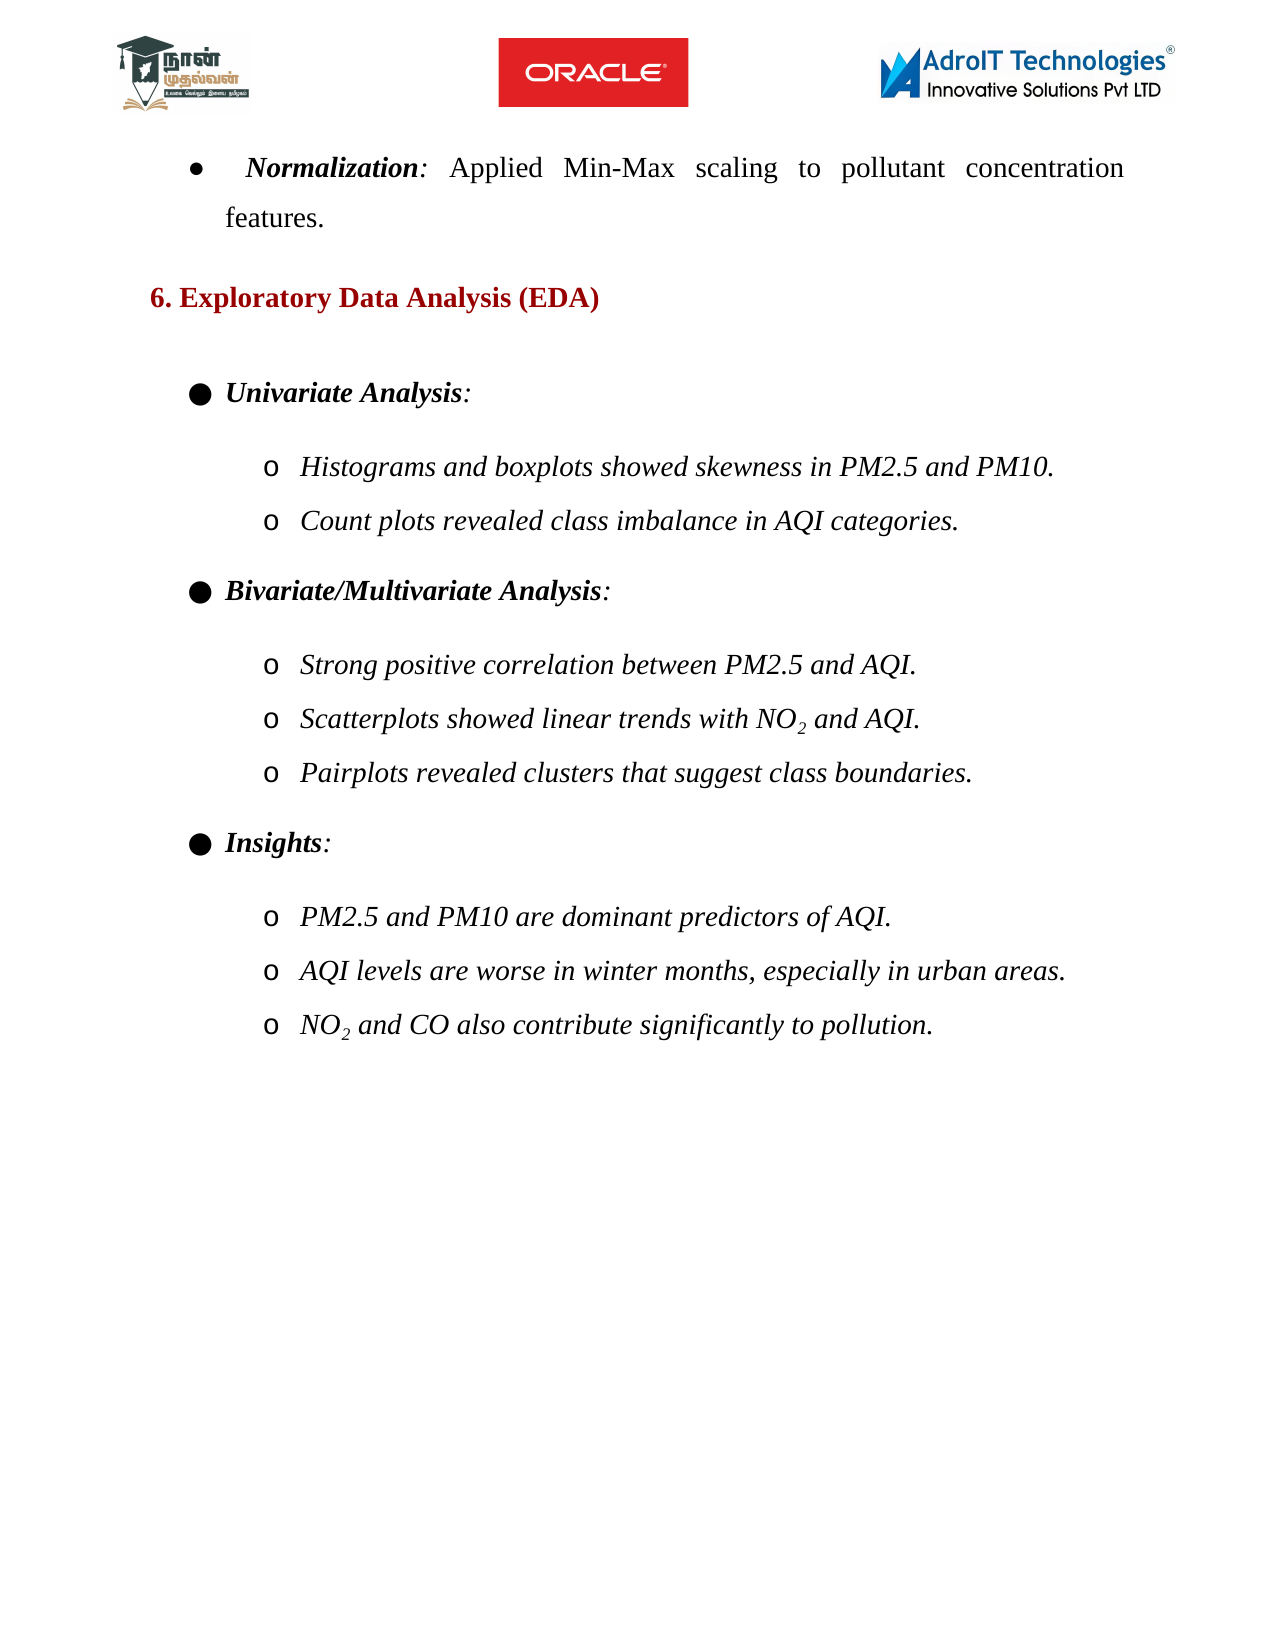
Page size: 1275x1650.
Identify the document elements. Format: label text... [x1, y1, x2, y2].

list PM2.5 and PM10 are dominant predictors of AQI. [262, 899, 1125, 935]
list AQI levels are worse in winter months, especially in urban areas. [262, 953, 1125, 989]
list Count plots revealed class imbalance in AQI categories. [262, 503, 1125, 539]
list Pairplots revealed clusters that suggest class boundaries. [262, 755, 1125, 791]
list Bivariate/Multivariate Analysis: [187, 557, 1125, 617]
picture [498, 38, 689, 107]
list Scatterplots showed linear trends with NO₂ and AQI. [262, 701, 1125, 737]
subtitle 6. Exploratory Data Analysis (EDA) [150, 280, 1125, 313]
list NO₂ and CO also contribute significantly to pollution. [262, 1007, 1125, 1043]
list Strong positive correlation between PM2.5 and AQI. [262, 647, 1125, 683]
list Univariate Analysis: [187, 359, 1125, 419]
list Normalization: Applied Min-Max scaling to pollutant concentration features. [187, 150, 1125, 234]
list Insights: [187, 809, 1125, 869]
picture [112, 32, 251, 114]
list Histograms and boxplots showed skewness in PM2.5 and PM10. [262, 449, 1125, 485]
picture [878, 42, 1177, 104]
